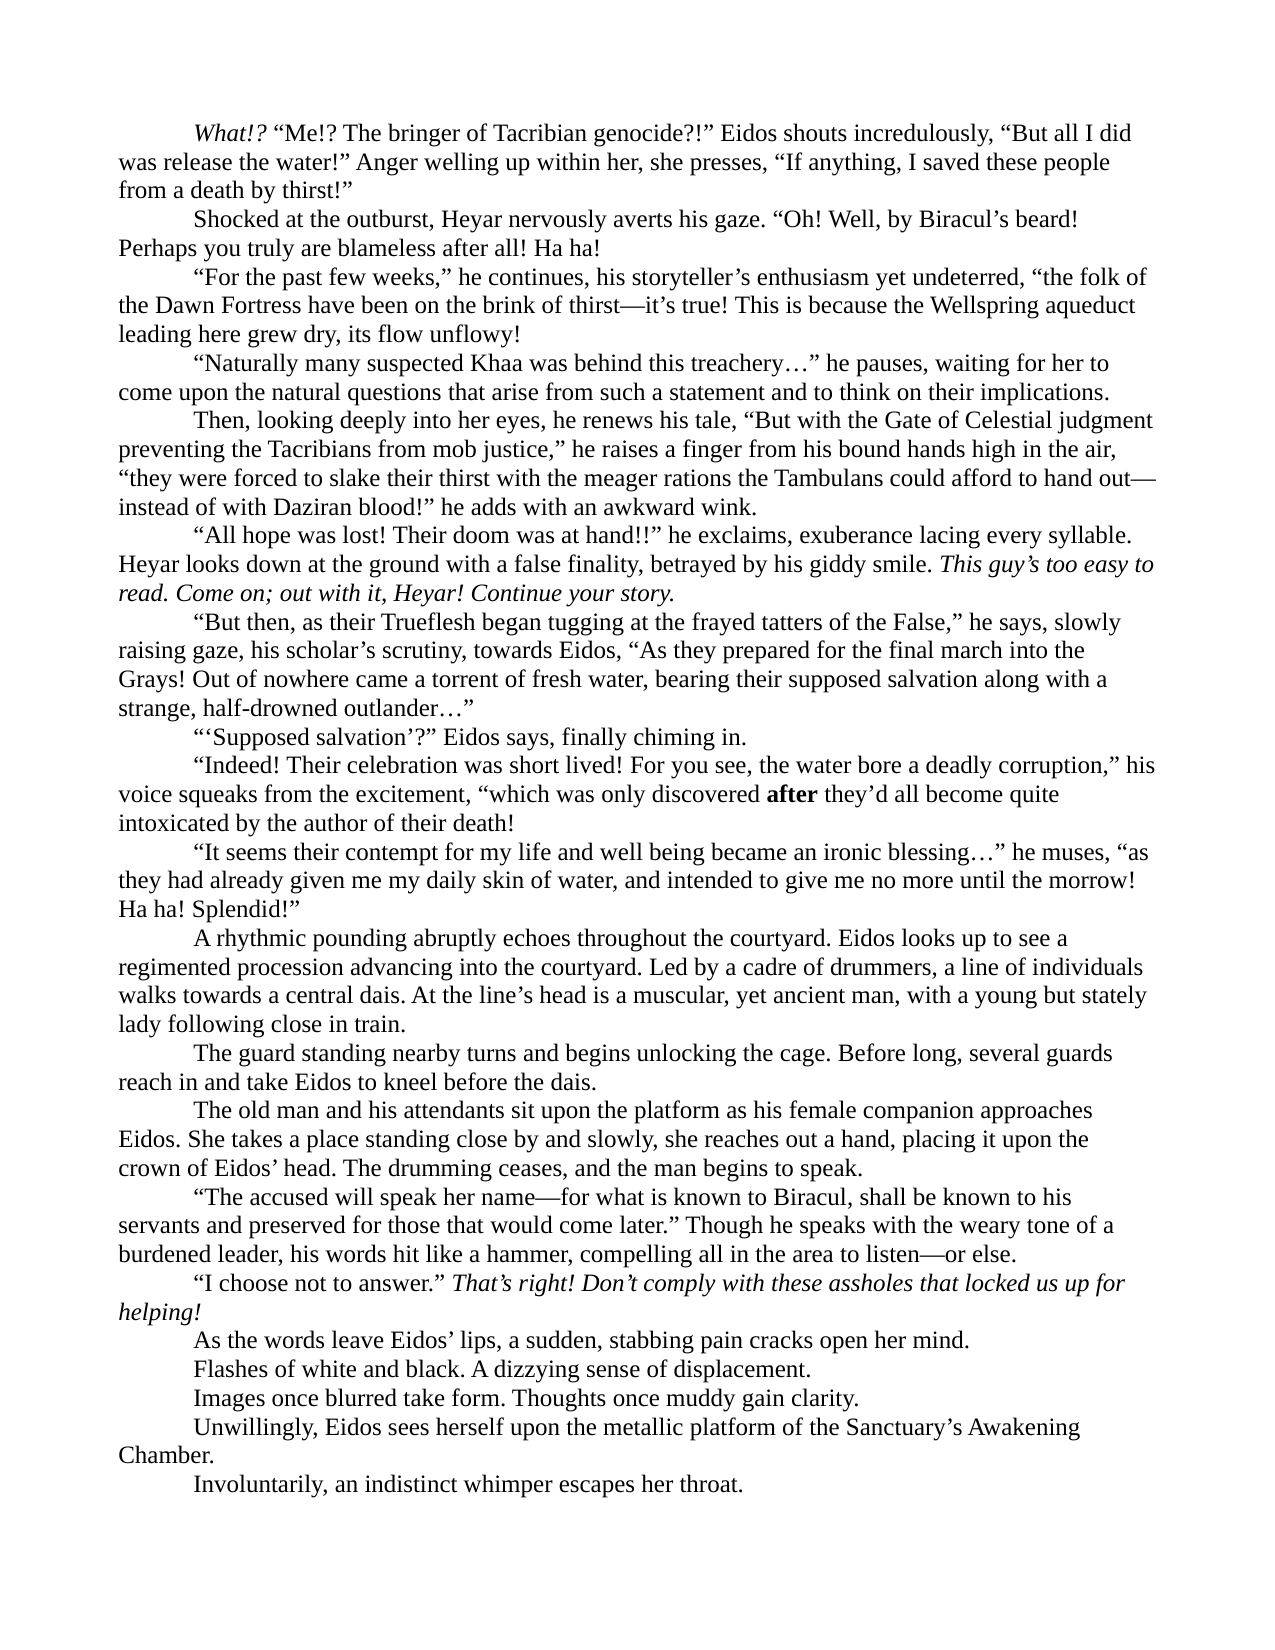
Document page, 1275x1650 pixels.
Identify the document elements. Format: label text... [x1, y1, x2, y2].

text Involuntarily, an indistinct whimper escapes her throat. [118, 1469, 1157, 1498]
text “I choose not to answer.” That’s right! Don’t comply with these assholes that locked us up for helping! [118, 1268, 1157, 1326]
text “The accused will speak her name—for what is known to Biracul, shall be known to his servants and preserved for those that would come later.” Though he speaks with the weary tone of a burdened leader, his words hit like a hammer, compelling all in the area to listen—or else. [118, 1182, 1157, 1268]
text As the words leave Eidos’ lips, a sudden, stabbing pain cracks open her mind. [118, 1326, 1157, 1354]
text “Indeed! Their celebration was short lived! For you see, the water bore a deadly corruption,” his voice squeaks from the excitement, “which was only discovered after they’d all become quite intoxicated by the author of their death! [118, 751, 1157, 837]
text Images once blurred take form. Thoughts once muddy gain clarity. [118, 1383, 1157, 1412]
text Shocked at the outburst, Heyar nervously averts his gaze. “Oh! Well, by Biracul’s beard! Perhaps you truly are blameless after all! Ha ha! [118, 204, 1157, 262]
text A rhythmic pounding abruptly echoes throughout the courtyard. Eidos looks up to see a regimented procession advancing into the courtyard. Led by a cadre of drummers, a line of individuals walks towards a central dais. At the line’s head is a muscular, yet ancient man, with a young but stately lady following close in train. [118, 923, 1157, 1038]
text Then, looking deeply into her eyes, he renews his tale, “But with the Gate of Celestial judgment preventing the Tacribians from mob justice,” he raises a finger from his bound hands high in the air, “they were forced to slake their thirst with the meager rations the Tambulans could afford to hand out—instead of with Daziran blood!” he adds with an awkward wink. [118, 406, 1157, 521]
text “For the past few weeks,” he continues, his storyteller’s enthusiasm yet undeterred, “the folk of the Dawn Fortress have been on the brink of thirst—it’s true! This is because the Wellspring aqueduct leading here grew dry, its flow unflowy! [118, 262, 1157, 348]
text “Naturally many suspected Khaa was behind this treachery…” he pauses, waiting for her to come upon the natural questions that arise from such a statement and to think on their implications. [118, 348, 1157, 406]
text “‘Supposed salvation’?” Eidos says, finally chiming in. [118, 722, 1157, 751]
text The guard standing nearby turns and begins unlocking the cage. Before long, several guards reach in and take Eidos to kneel before the dais. [118, 1038, 1157, 1096]
text “It seems their contempt for my life and well being became an ironic blessing…” he muses, “as they had already given me my daily skin of water, and intended to give me no more until the morrow! Ha ha! Splendid!” [118, 837, 1157, 923]
text What!? “Me!? The bringer of Tacribian genocide?!” Eidos shouts incredulously, “But all I did was release the water!” Anger welling up within her, she presses, “If anything, I saved these people from a death by thirst!” [118, 118, 1157, 204]
text Unwillingly, Eidos sees herself upon the metallic platform of the Sanctuary’s Awakening Chamber. [118, 1412, 1157, 1469]
text Flashes of white and black. A dizzying sense of displacement. [118, 1354, 1157, 1383]
text The old man and his attendants sit upon the platform as his female companion approaches Eidos. She takes a place standing close by and slowly, she reaches out a hand, placing it upon the crown of Eidos’ head. The drumming ceases, and the man begins to speak. [118, 1096, 1157, 1182]
text “But then, as their Trueflesh began tugging at the frayed tatters of the False,” he says, slowly raising gaze, his scholar’s scrutiny, towards Eidos, “As they prepared for the final march into the Grays! Out of nowhere came a torrent of fresh water, bearing their supposed salvation along with a strange, half-drowned outlander…” [118, 607, 1157, 722]
text “All hope was lost! Their doom was at hand!!” he exclaims, exuberance lacing every syllable. Heyar looks down at the ground with a false finality, betrayed by his giddy smile. This guy’s too easy to read. Come on; out with it, Heyar! Continue your story. [118, 521, 1157, 607]
